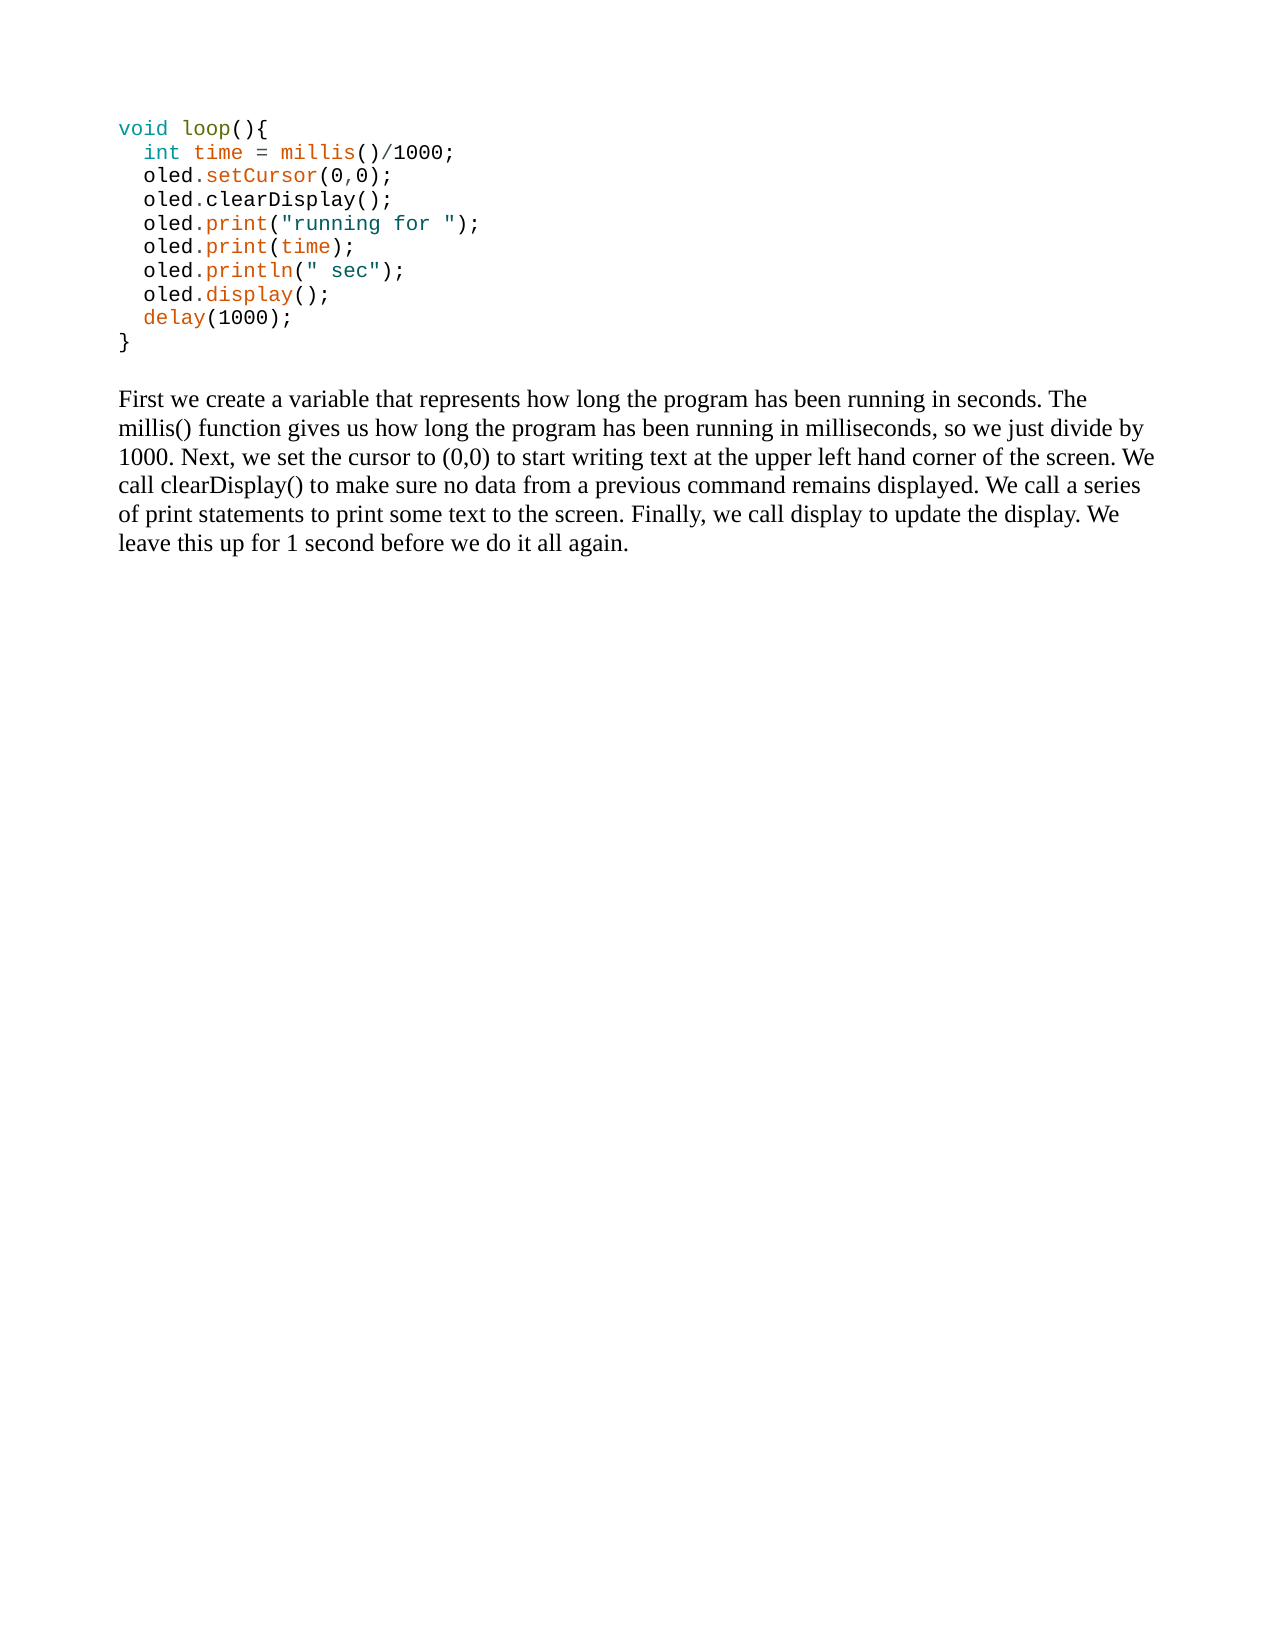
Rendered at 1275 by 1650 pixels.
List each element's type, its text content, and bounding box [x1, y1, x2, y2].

text First we create a variable that represents how long the program has been running in seconds. The millis() function gives us how long the program has been running in milliseconds, so we just divide by 1000. Next, we set the cursor to (0,0) to start writing text at the upper left hand corner of the screen. We call clearDisplay() to make sure no data from a previous command remains displayed. We call a series of print statements to print some text to the screen. Finally, we call display to update the display. We leave this up for 1 second before we do it all again. [118, 384, 1157, 557]
text } [118, 331, 1157, 354]
text oled.clearDisplay(); [118, 189, 1157, 213]
text oled.print(time); [118, 236, 1157, 260]
text oled.setCursor(0,0); [118, 165, 1157, 189]
text oled.display(); [118, 284, 1157, 307]
text void loop(){ [118, 118, 1157, 142]
text oled.println(" sec"); [118, 260, 1157, 284]
text int time = millis()/1000; [118, 142, 1157, 165]
text delay(1000); [118, 307, 1157, 331]
text oled.print("running for "); [118, 213, 1157, 236]
